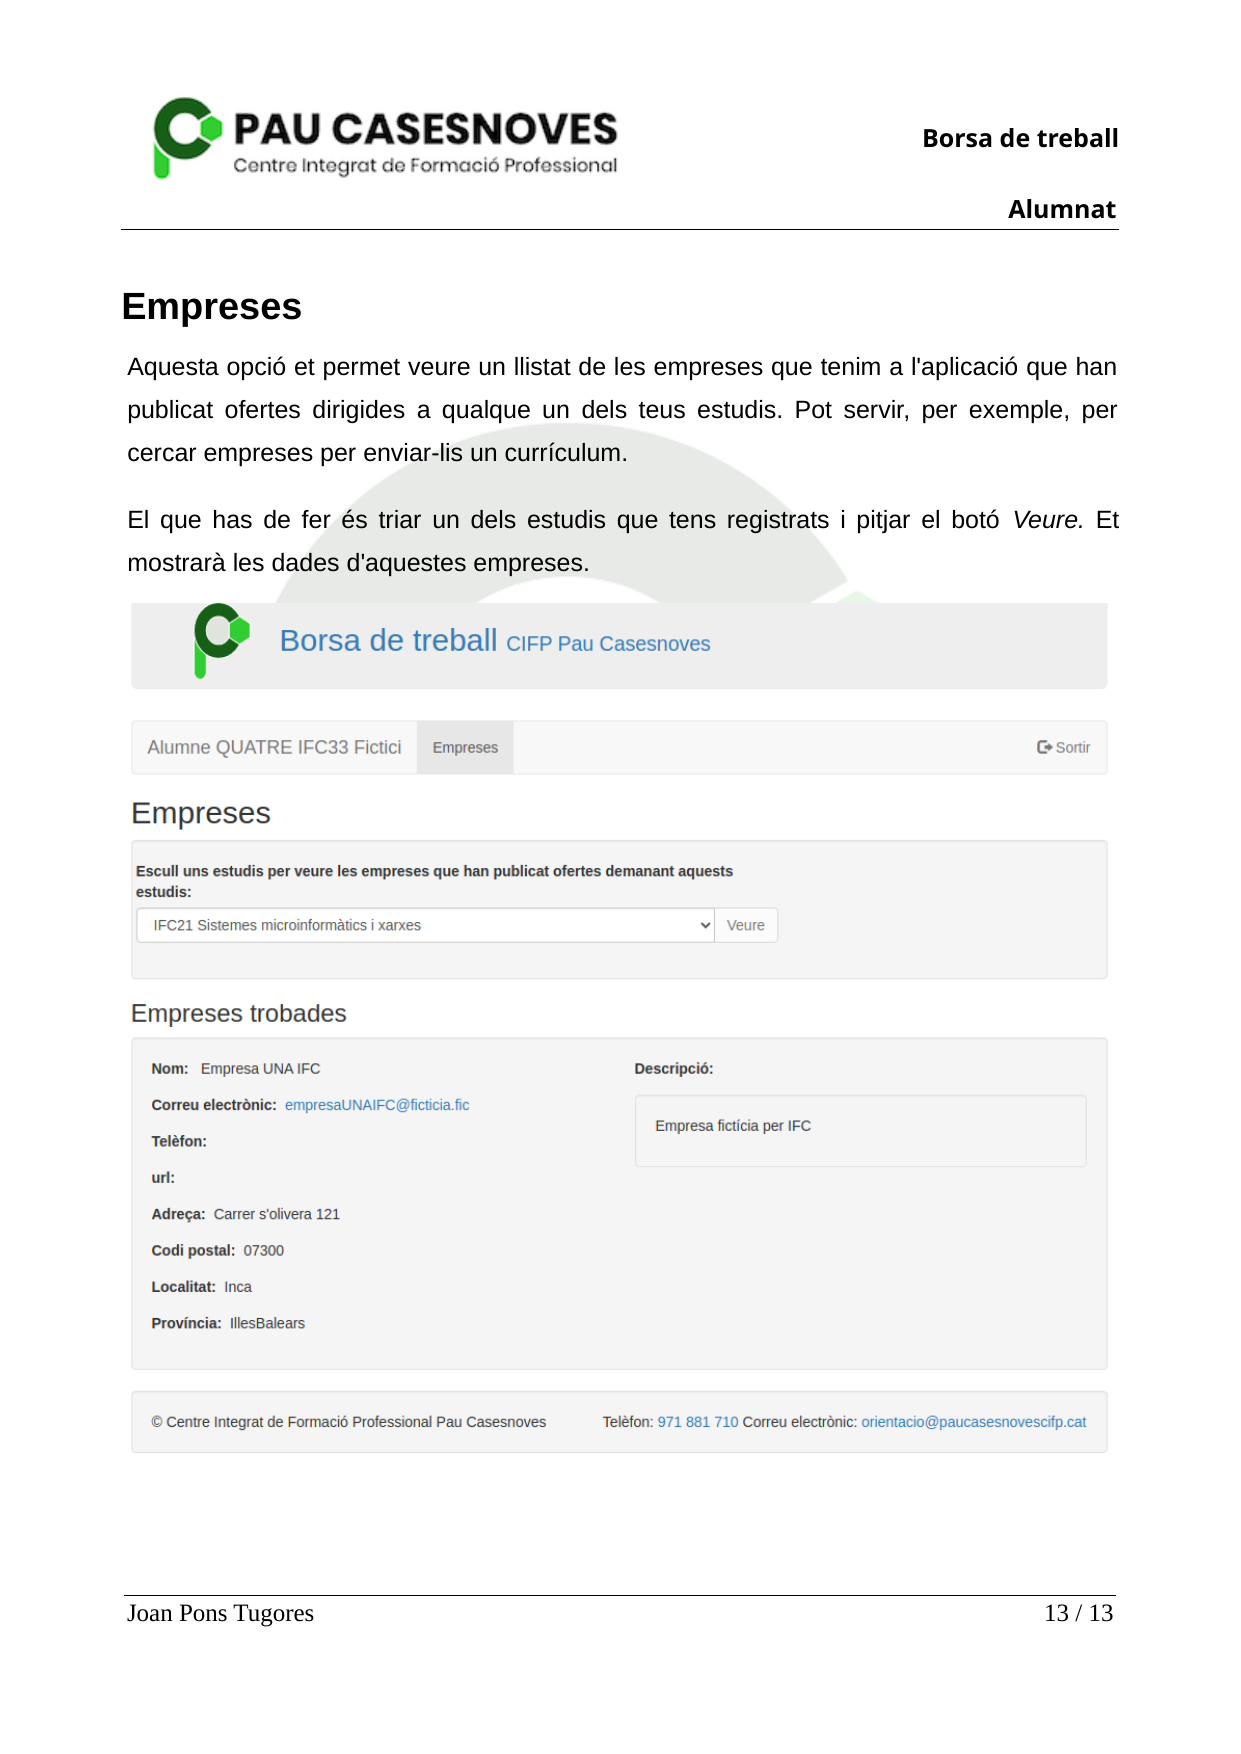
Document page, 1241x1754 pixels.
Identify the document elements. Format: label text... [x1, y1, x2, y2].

picture [139, 85, 632, 195]
text El que has de fer és triar un dels estudis que tens registrats i pitjar el botó Veure. Et mostrarà les dades d'aquestes empreses. [127, 505, 1119, 577]
picture [124, 577, 1117, 1478]
subtitle Empreses [121, 284, 1119, 328]
text Aquesta opció et permet veure un llistat de les empreses que tenim a l'aplicació que han publicat ofertes dirigides a qualque un dels teus estudis. Pot servir, per exemple, per cercar empreses per enviar-lis un currículum. [127, 352, 1119, 467]
picture [252, 476, 988, 505]
